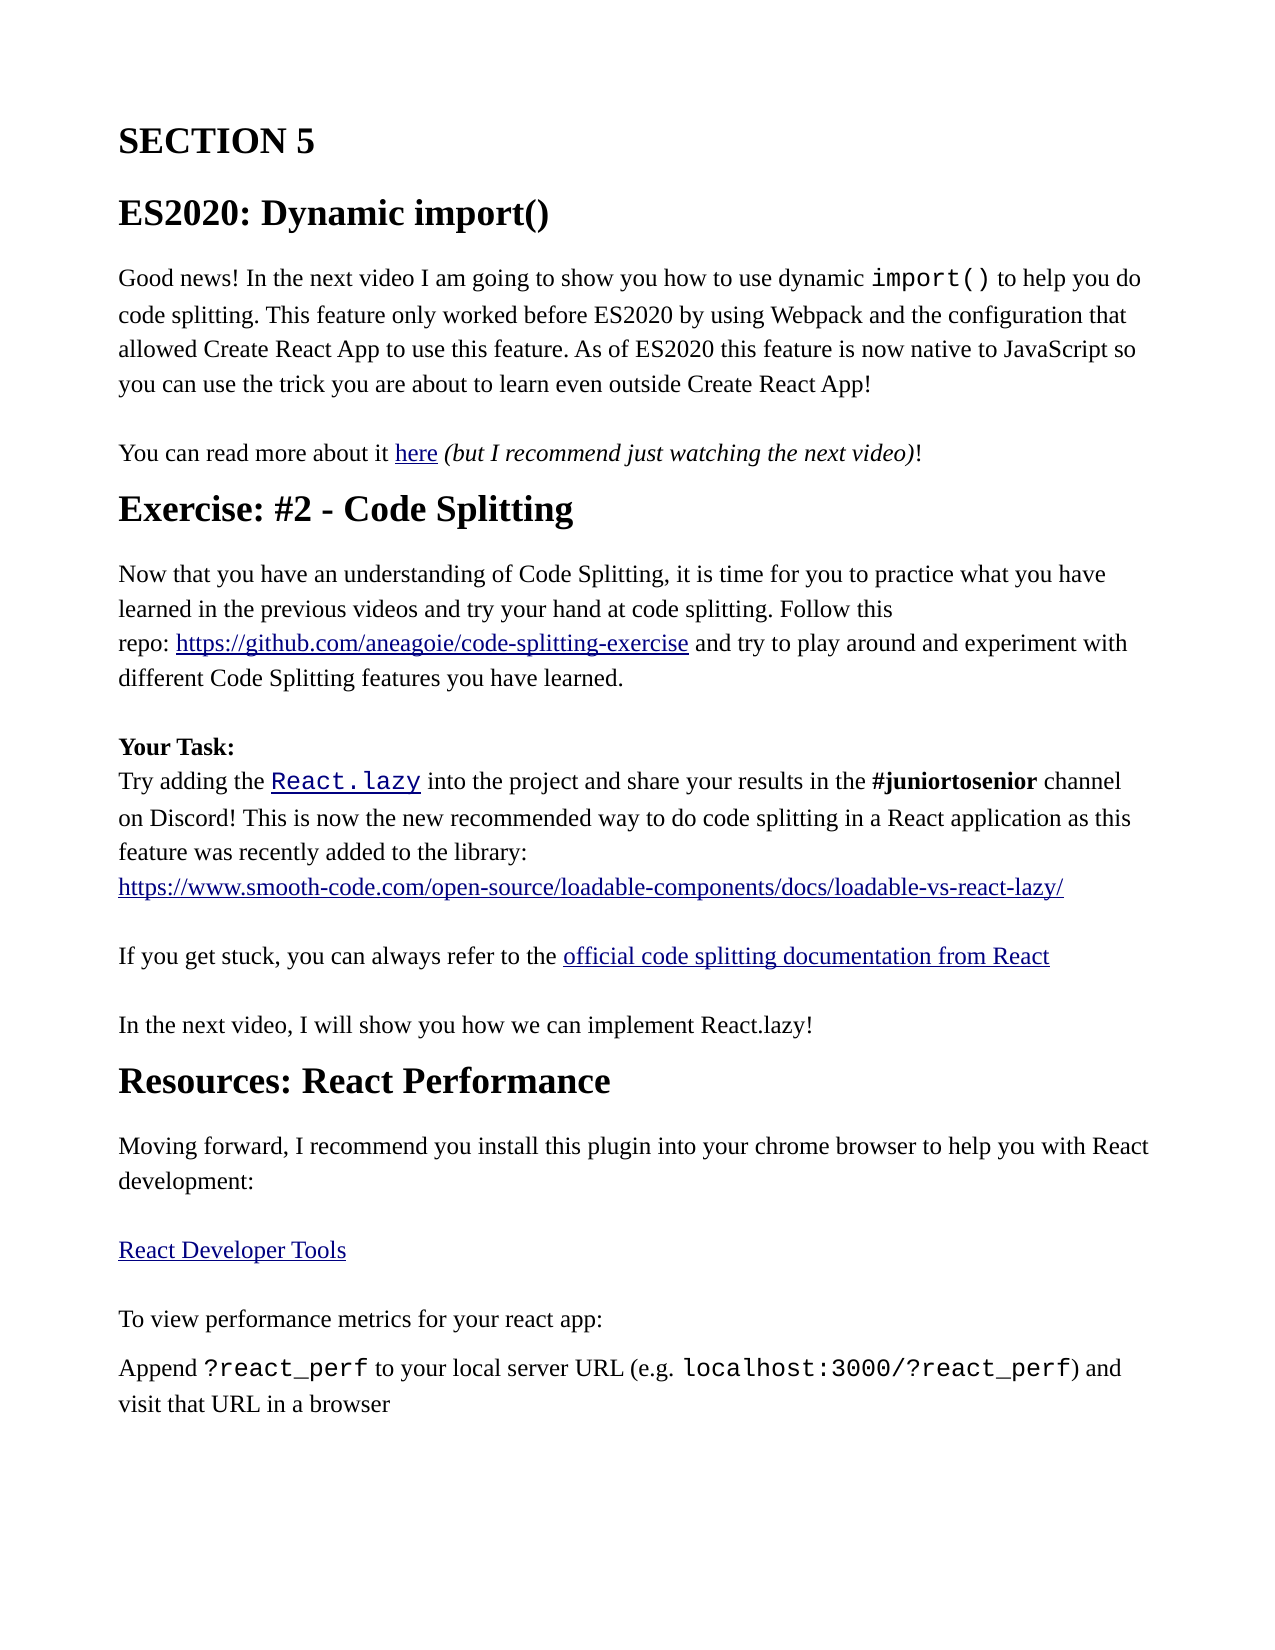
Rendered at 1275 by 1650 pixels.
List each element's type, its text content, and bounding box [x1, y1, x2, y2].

text ES2020: Dynamic import() [118, 191, 1157, 234]
text Resources: React Performance [118, 1059, 1157, 1102]
text Append ?react_perf to your local server URL (e.g. localhost:3000/?react_perf) and visit that URL in a browser [118, 1353, 1157, 1418]
text SECTION 5 [118, 118, 1157, 161]
text Good news! In the next video I am going to show you how to use dynamic import() to help you do code splitting. This feature only worked before ES2020 by using Webpack and the configuration that allowed Create React App to use this feature. As of ES2020 this feature is now native to JavaScript so you can use the trick you are about to learn even outside Create React App! You can read more about it here (but I recommend just watching the next video)! [118, 263, 1157, 467]
text Exercise: #2 - Code Splitting [118, 487, 1157, 530]
text Moving forward, I recommend you install this plugin into your chrome browser to help you with React development: React Developer Tools To view performance metrics for your react app: [118, 1131, 1157, 1333]
text Now that you have an understanding of Code Splitting, it is time for you to practice what you have learned in the previous videos and try your hand at code splitting. Follow this repo: https://github.com/aneagoie/code-splitting-exercise and try to play around and experiment with different Code Splitting features you have learned. Your Task: Try adding the React.lazy into the project and share your results in the #juniortosenior channel on Discord! This is now the new recommended way to do code splitting in a React application as this feature was recently added to the library: https://www.smooth-code.com/open-source/loadable-components/docs/loadable-vs-react-lazy/ If you get stuck, you can always refer to the official code splitting documentation from React In the next video, I will show you how we can implement React.lazy! [118, 559, 1157, 1038]
